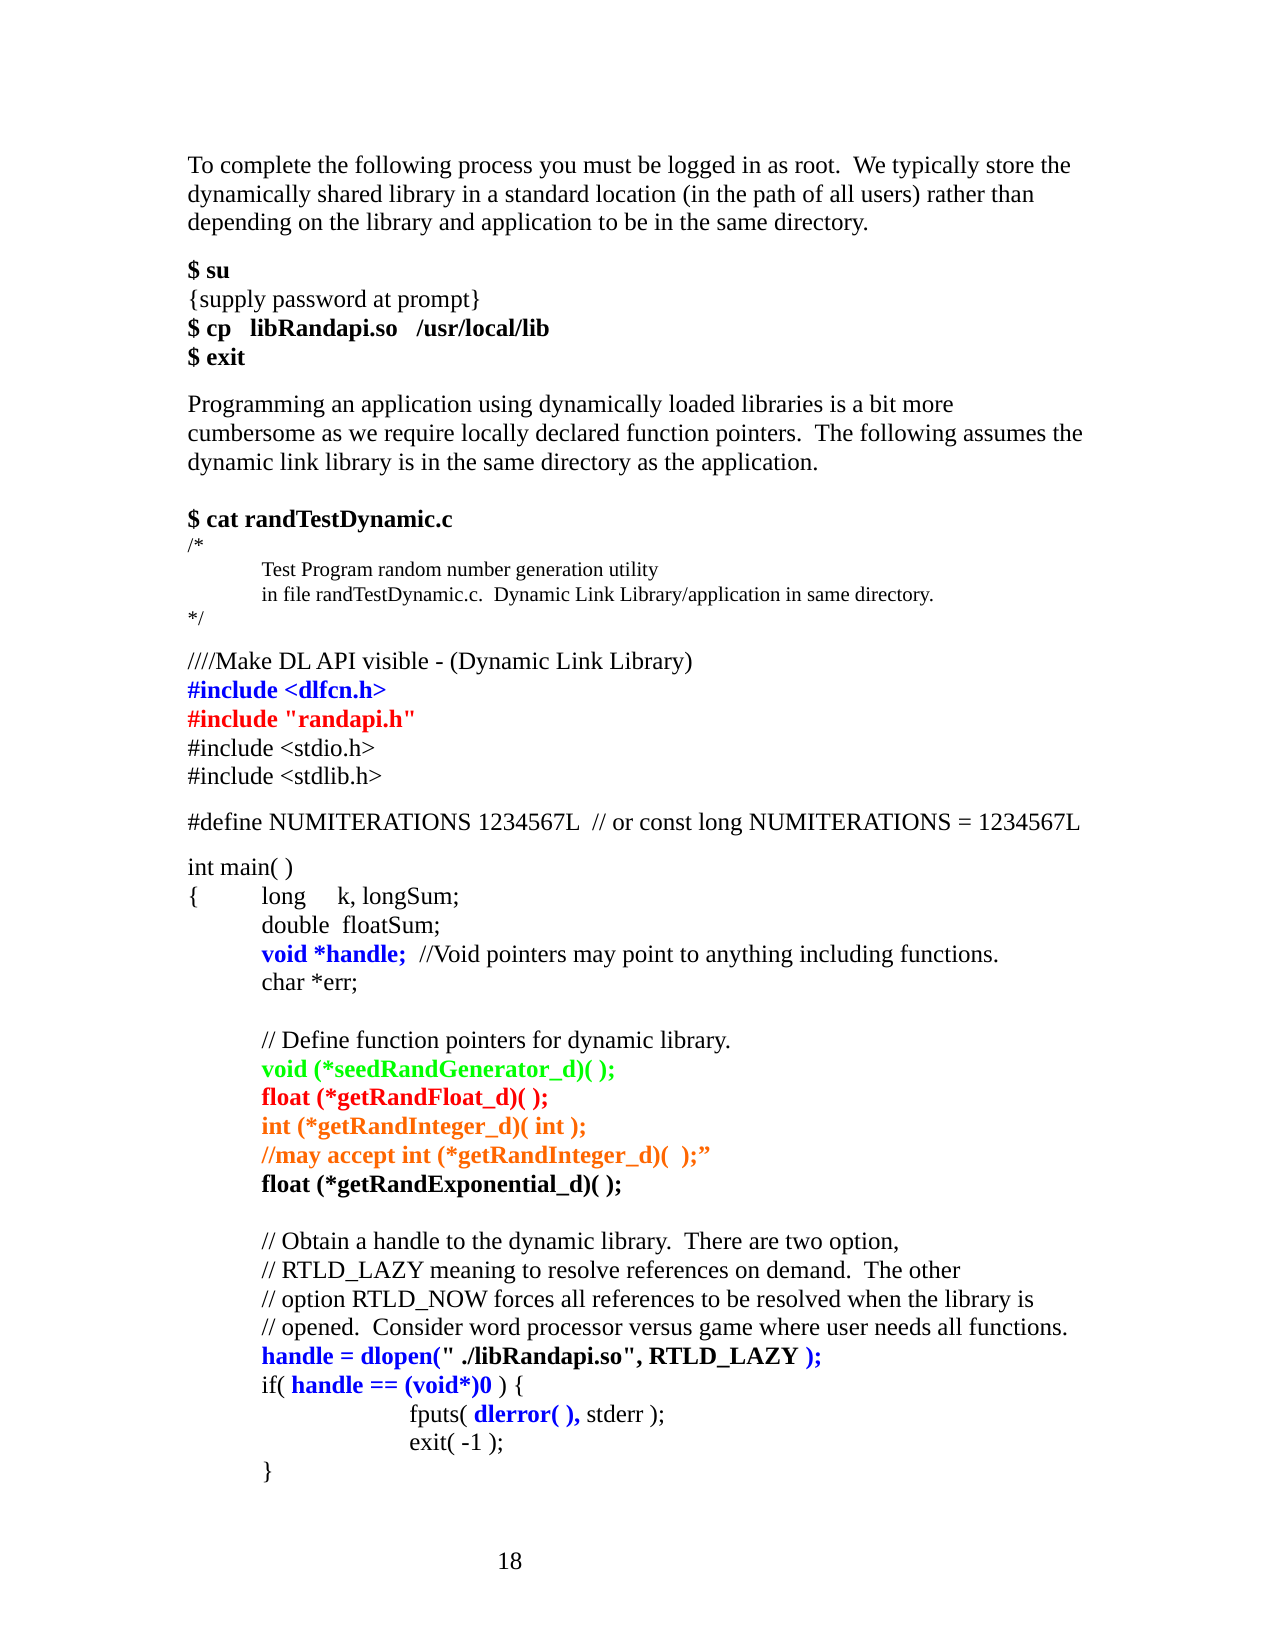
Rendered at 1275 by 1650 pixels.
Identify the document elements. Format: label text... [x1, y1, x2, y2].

text // opened. Consider word processor versus game where user needs all functions. [187, 1312, 1087, 1341]
text fputs( dlerror( ), stderr ); [187, 1399, 1087, 1427]
text $ cp libRandapi.so /usr/local/lib [187, 313, 1087, 342]
text char *err; [187, 967, 1087, 996]
text // option RTLD_NOW forces all references to be resolved when the library is [187, 1284, 1087, 1312]
text //may accept int (*getRandInteger_d)( );” [187, 1140, 1087, 1169]
text float (*getRandExponential_d)( ); [187, 1169, 1087, 1197]
text Test Program random number generation utility [187, 557, 1087, 581]
text } [187, 1456, 1087, 1485]
text #include <dlfcn.h> [187, 675, 1087, 704]
text $ su [187, 255, 1087, 284]
text $ exit [187, 342, 1087, 370]
text handle = dlopen(" ./libRandapi.so", RTLD_LAZY ); [187, 1341, 1087, 1370]
text exit( -1 ); [187, 1427, 1087, 1456]
text // Obtain a handle to the dynamic library. There are two option, [187, 1226, 1087, 1255]
text in file randTestDynamic.c. Dynamic Link Library/application in same directory. [187, 581, 1087, 606]
text /* [187, 533, 1087, 557]
text */ [187, 606, 1087, 629]
text $ cat randTestDynamic.c [187, 504, 1087, 533]
text // RTLD_LAZY meaning to resolve references on demand. The other [187, 1255, 1087, 1284]
text Programming an application using dynamically loaded libraries is a bit more cumbersome as we require locally declared function pointers. The following assumes the dynamic link library is in the same directory as the application. [187, 389, 1087, 476]
text if( handle == (void*)0 ) { [187, 1370, 1087, 1399]
text #include <stdio.h> [187, 733, 1087, 761]
text double floatSum; [187, 910, 1087, 939]
text void (*seedRandGenerator_d)( ); [187, 1054, 1087, 1082]
text void *handle; //Void pointers may point to anything including functions. [187, 939, 1087, 967]
text // Define function pointers for dynamic library. [187, 1025, 1087, 1054]
text { long k, longSum; [187, 881, 1087, 910]
text #include "randapi.h" [187, 704, 1087, 733]
text #define NUMITERATIONS 1234567L // or const long NUMITERATIONS = 1234567L [187, 807, 1087, 836]
text To complete the following process you must be logged in as root. We typically store the dynamically shared library in a standard location (in the path of all users) rather than depending on the library and application to be in the same directory. [187, 150, 1087, 236]
text #include <stdlib.h> [187, 761, 1087, 790]
text int (*getRandInteger_d)( int ); [187, 1111, 1087, 1140]
text ////Make DL API visible - (Dynamic Link Library) [187, 646, 1087, 675]
text int main( ) [187, 852, 1087, 881]
text float (*getRandFloat_d)( ); [187, 1082, 1087, 1111]
text {supply password at prompt} [187, 284, 1087, 313]
